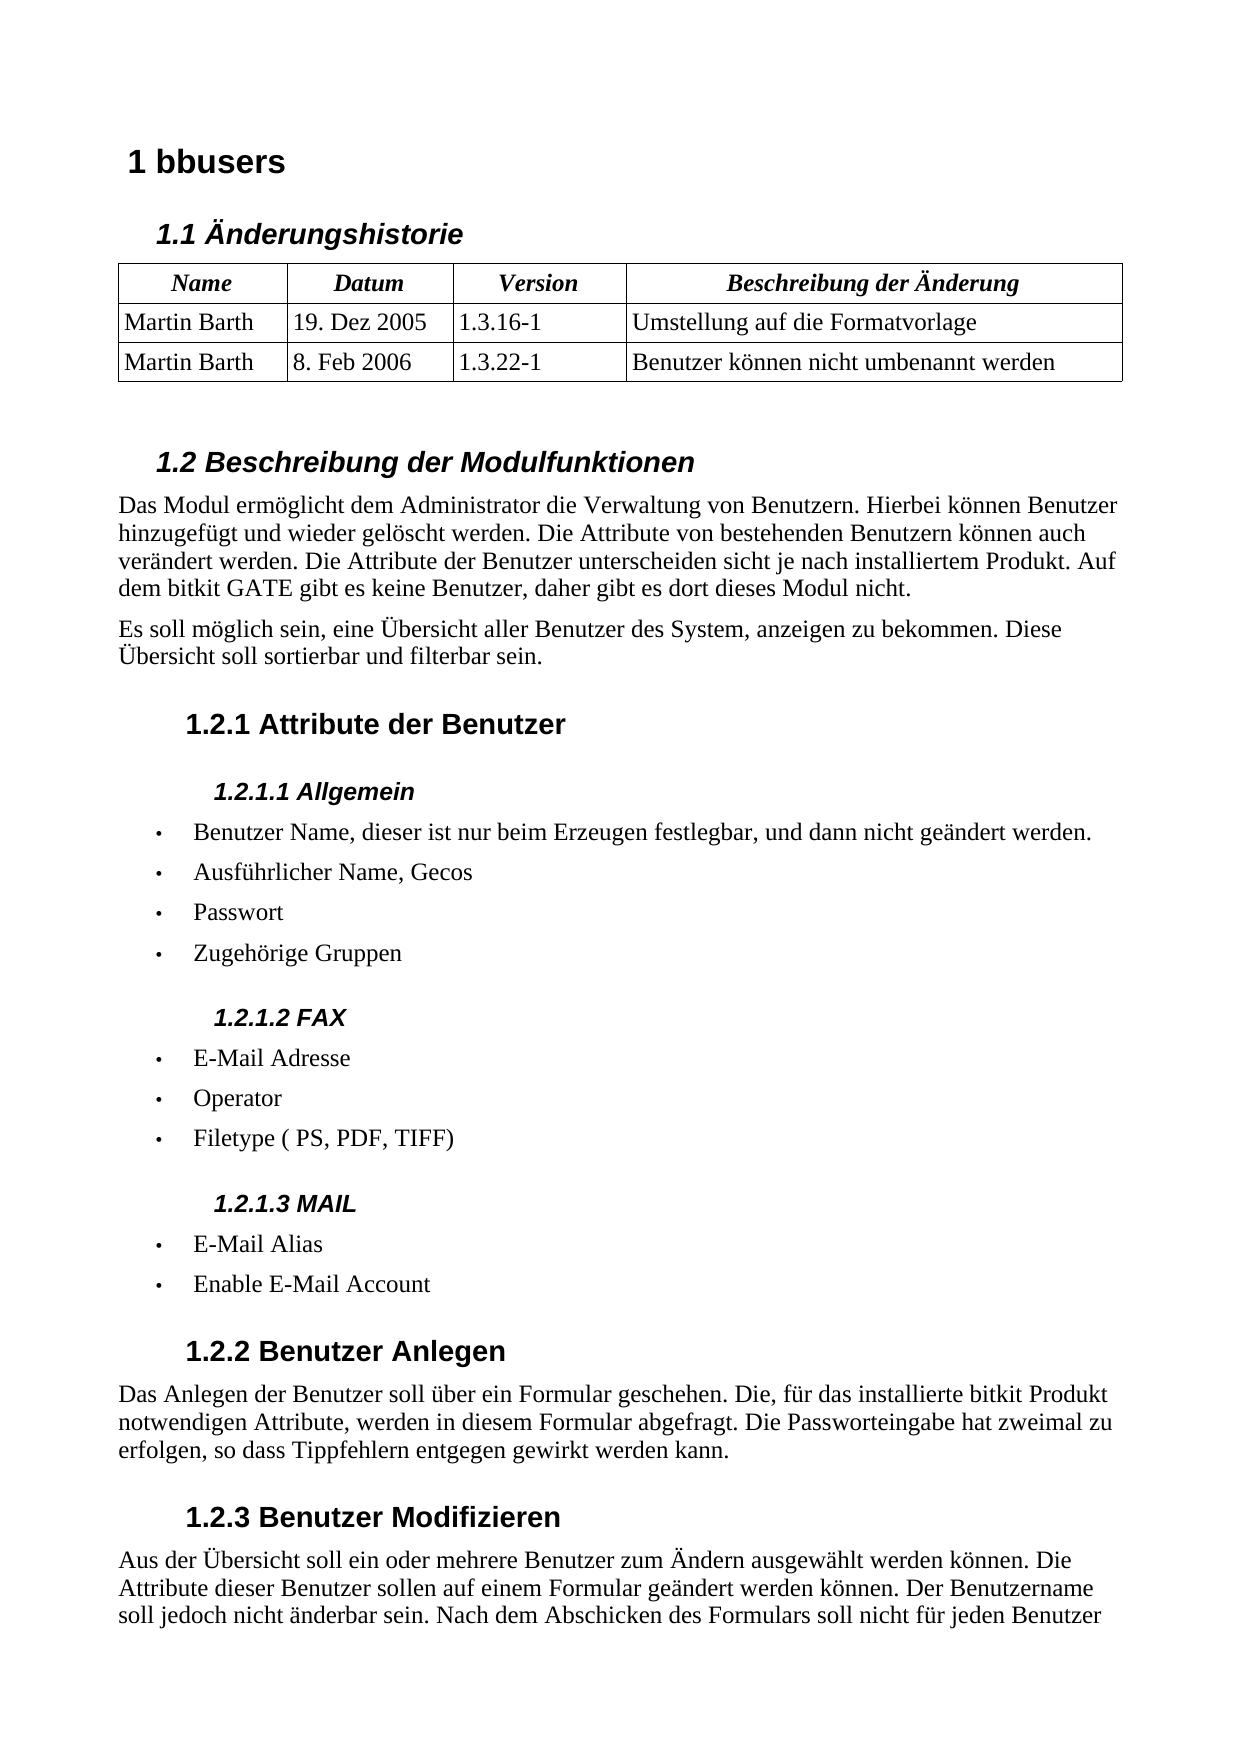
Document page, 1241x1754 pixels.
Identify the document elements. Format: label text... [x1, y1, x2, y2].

subtitle Änderungshistorie [148, 218, 1122, 251]
list Operator [156, 1084, 1122, 1112]
list Passwort [156, 898, 1122, 926]
table_cell 1.3.16-1 [454, 304, 626, 342]
table_cell Martin Barth [119, 343, 287, 381]
subtitle bbusers [118, 143, 1122, 181]
text Aus der Übersicht soll ein oder mehrere Benutzer zum Ändern ausgewählt werden können. Die Attribute dieser Benutzer sollen auf einem Formular geändert werden können. Der Benutzername soll jedoch nicht änderbar sein. Nach dem Abschicken des Formulars soll nicht für jeden Benutzer [118, 1546, 1122, 1629]
table_cell Martin Barth [119, 304, 287, 342]
table_cell Benutzer können nicht umbenannt werden [627, 343, 1122, 381]
table_cell Umstellung auf die Formatvorlage [627, 304, 1122, 342]
subtitle FAX [207, 1004, 1122, 1032]
subtitle Allgemein [207, 778, 1122, 806]
list Benutzer Name, dieser ist nur beim Erzeugen festlegbar, und dann nicht geändert werden. [156, 818, 1122, 846]
subtitle MAIL [207, 1190, 1122, 1217]
subtitle Benutzer Modifizieren [177, 1501, 1122, 1534]
table_cell 19. Dez 2005 [288, 304, 453, 342]
subtitle Beschreibung der Modulfunktionen [148, 446, 1122, 479]
subtitle Attribute der Benutzer [177, 708, 1122, 740]
table_cell 8. Feb 2006 [288, 343, 453, 381]
list Filetype ( PS, PDF, TIFF) [156, 1124, 1122, 1152]
table_header Datum [288, 264, 453, 302]
list Enable E-Mail Account [156, 1270, 1122, 1298]
table_header Version [454, 264, 626, 302]
list Ausführlicher Name, Gecos [156, 858, 1122, 886]
text Das Modul ermöglicht dem Administrator die Verwaltung von Benutzern. Hierbei können Benutzer hinzugefügt und wieder gelöscht werden. Die Attribute von bestehenden Benutzern können auch verändert werden. Die Attribute der Benutzer unterscheiden sicht je nach installiertem Produkt. Auf dem bitkit GATE gibt es keine Benutzer, daher gibt es dort dieses Modul nicht. [118, 491, 1122, 602]
table_header Beschreibung der Änderung [627, 264, 1122, 302]
text Das Anlegen der Benutzer soll über ein Formular geschehen. Die, für das installierte bitkit Produkt notwendigen Attribute, werden in diesem Formular abgefragt. Die Passworteingabe hat zweimal zu erfolgen, so dass Tippfehlern entgegen gewirkt werden kann. [118, 1380, 1122, 1463]
table_header Name [119, 264, 287, 302]
text Es soll möglich sein, eine Übersicht aller Benutzer des System, anzeigen zu bekommen. Diese Übersicht soll sortierbar und filterbar sein. [118, 615, 1122, 670]
subtitle Benutzer Anlegen [177, 1335, 1122, 1368]
list E-Mail Adresse [156, 1044, 1122, 1072]
list E-Mail Alias [156, 1230, 1122, 1258]
list Zugehörige Gruppen [156, 939, 1122, 966]
table_cell 1.3.22-1 [454, 343, 626, 381]
